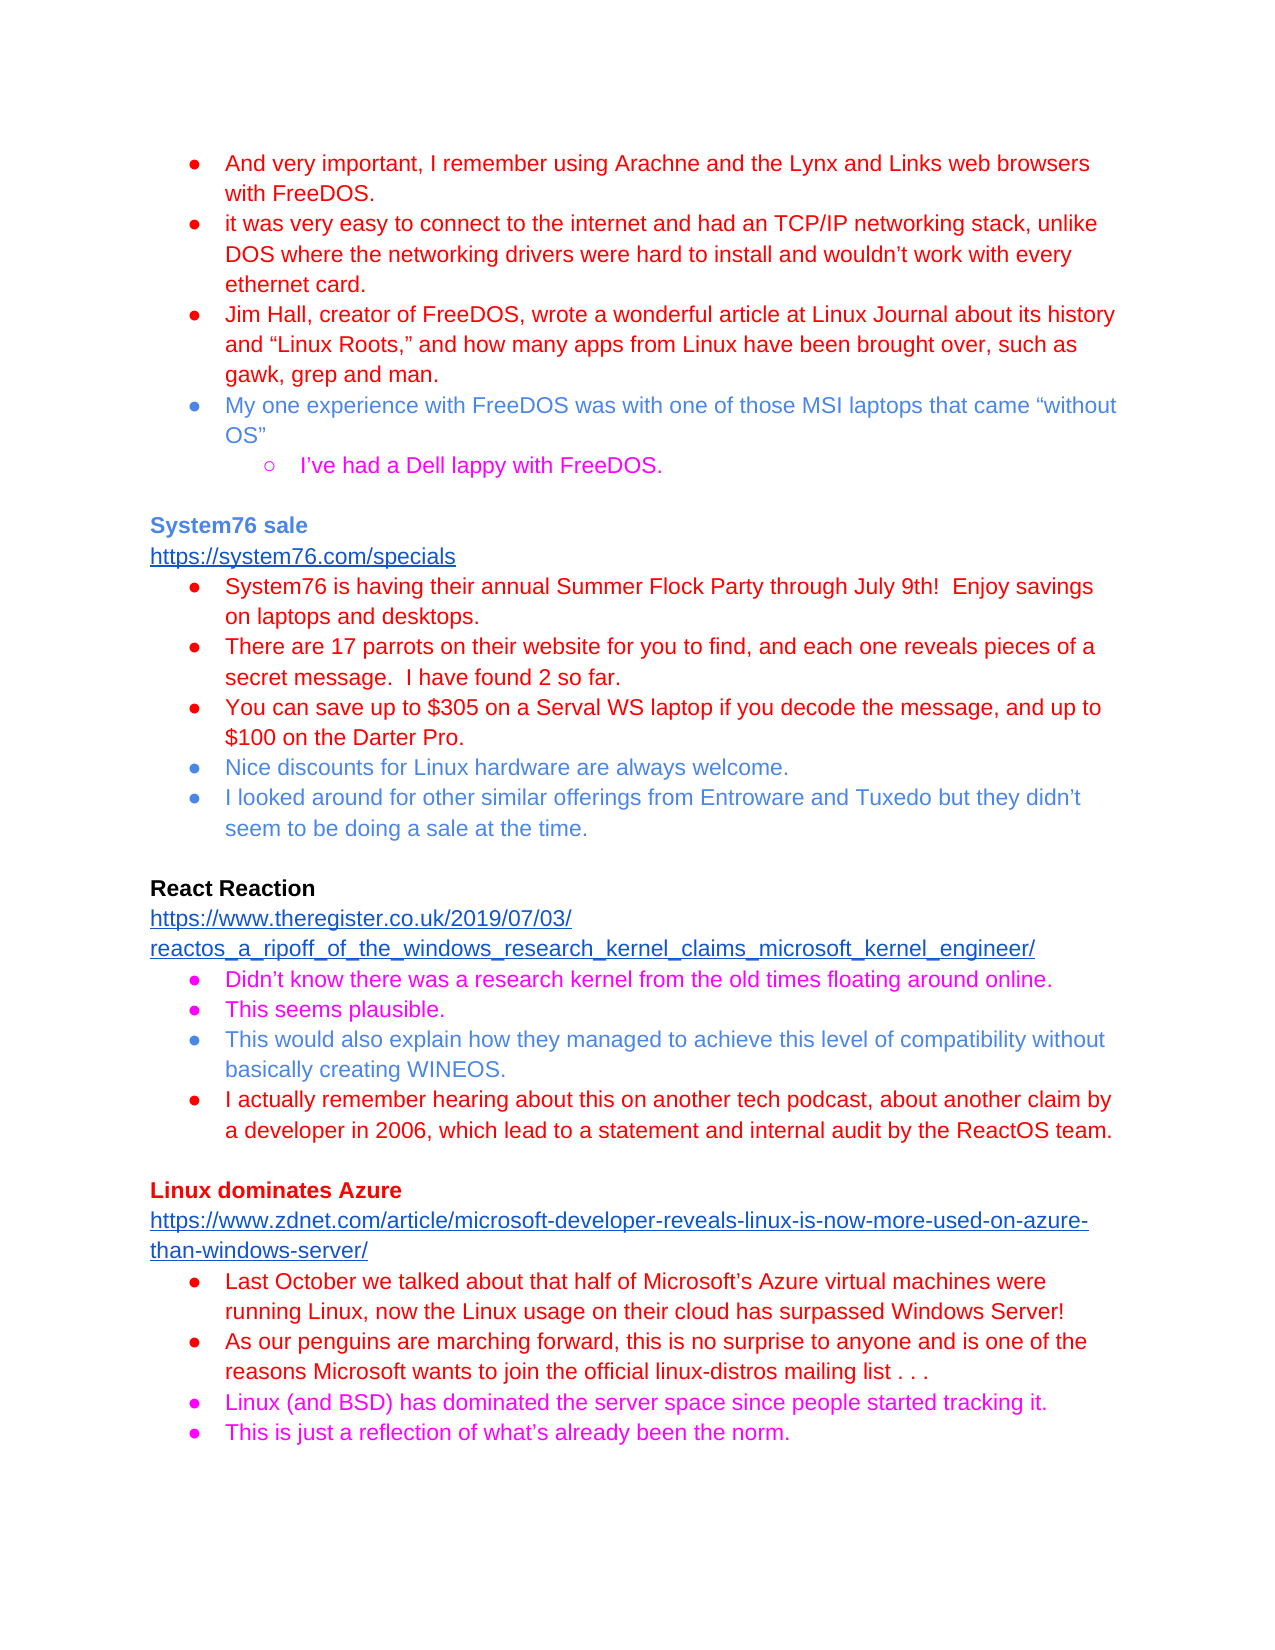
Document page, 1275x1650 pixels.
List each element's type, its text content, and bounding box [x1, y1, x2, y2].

text React Reaction [150, 875, 1125, 901]
list My one experience with FreeDOS was with one of those MSI laptops that came “without OS” [187, 392, 1125, 448]
list Jim Hall, creator of FreeDOS, wrote a wonderful article at Linux Journal about its history and “Linux Roots,” and how many apps from Linux have been brought over, such as gawk, grep and man. [187, 301, 1125, 388]
list System76 is having their annual Summer Flock Party through July 9th! Enjoy savings on laptops and desktops. [187, 573, 1125, 629]
text https://system76.com/specials [150, 543, 1125, 569]
text https://www.zdnet.com/article/microsoft-developer-reveals-linux-is-now-more-used-on-azure-than-windows-server/ [150, 1207, 1125, 1264]
list I looked around for other similar offerings from Entroware and Tuxedo but they didn’t seem to be doing a sale at the time. [187, 784, 1125, 841]
list As our penguins are marching forward, this is no surprise to anyone and is one of the reasons Microsoft wants to join the official linux-distros mailing list . . . [187, 1328, 1125, 1385]
list This would also explain how they managed to achieve this level of compatibility without basically creating WINEOS. [187, 1026, 1125, 1083]
text https://www.theregister.co.uk/2019/07/03/reactos_a_ripoff_of_the_windows_research_kernel_claims_microsoft_kernel_engineer/ [150, 905, 1125, 962]
list There are 17 parrots on their website for you to find, and each one reveals pieces of a secret message. I have found 2 so far. [187, 633, 1125, 690]
list This seems plausible. [187, 996, 1125, 1022]
list And very important, I remember using Arachne and the Lynx and Links web browsers with FreeDOS. [187, 150, 1125, 207]
text System76 sale [150, 512, 1125, 539]
list Linux (and BSD) has dominated the server space since people started tracking it. [187, 1388, 1125, 1415]
list This is just a reflection of what’s already been the norm. [187, 1419, 1125, 1445]
list Didn’t know there was a research kernel from the old times floating around online. [187, 966, 1125, 992]
list it was very easy to connect to the internet and had an TCP/IP networking stack, unlike DOS where the networking drivers were hard to install and wouldn’t work with every ethernet card. [187, 210, 1125, 297]
list Nice discounts for Linux hardware are always welcome. [187, 754, 1125, 781]
list I’ve had a Dell lappy with FreeDOS. [262, 452, 1125, 478]
list You can save up to $305 on a Serval WS laptop if you decode the message, and up to $100 on the Darter Pro. [187, 694, 1125, 750]
list I actually remember hearing about this on another tech podcast, about another claim by a developer in 2006, which lead to a statement and internal audit by the ReactOS team. [187, 1086, 1125, 1143]
list Last October we talked about that half of Microsoft’s Azure virtual machines were running Linux, now the Linux usage on their cloud has surpassed Windows Server! [187, 1268, 1125, 1324]
text Linux dominates Azure [150, 1177, 1125, 1203]
